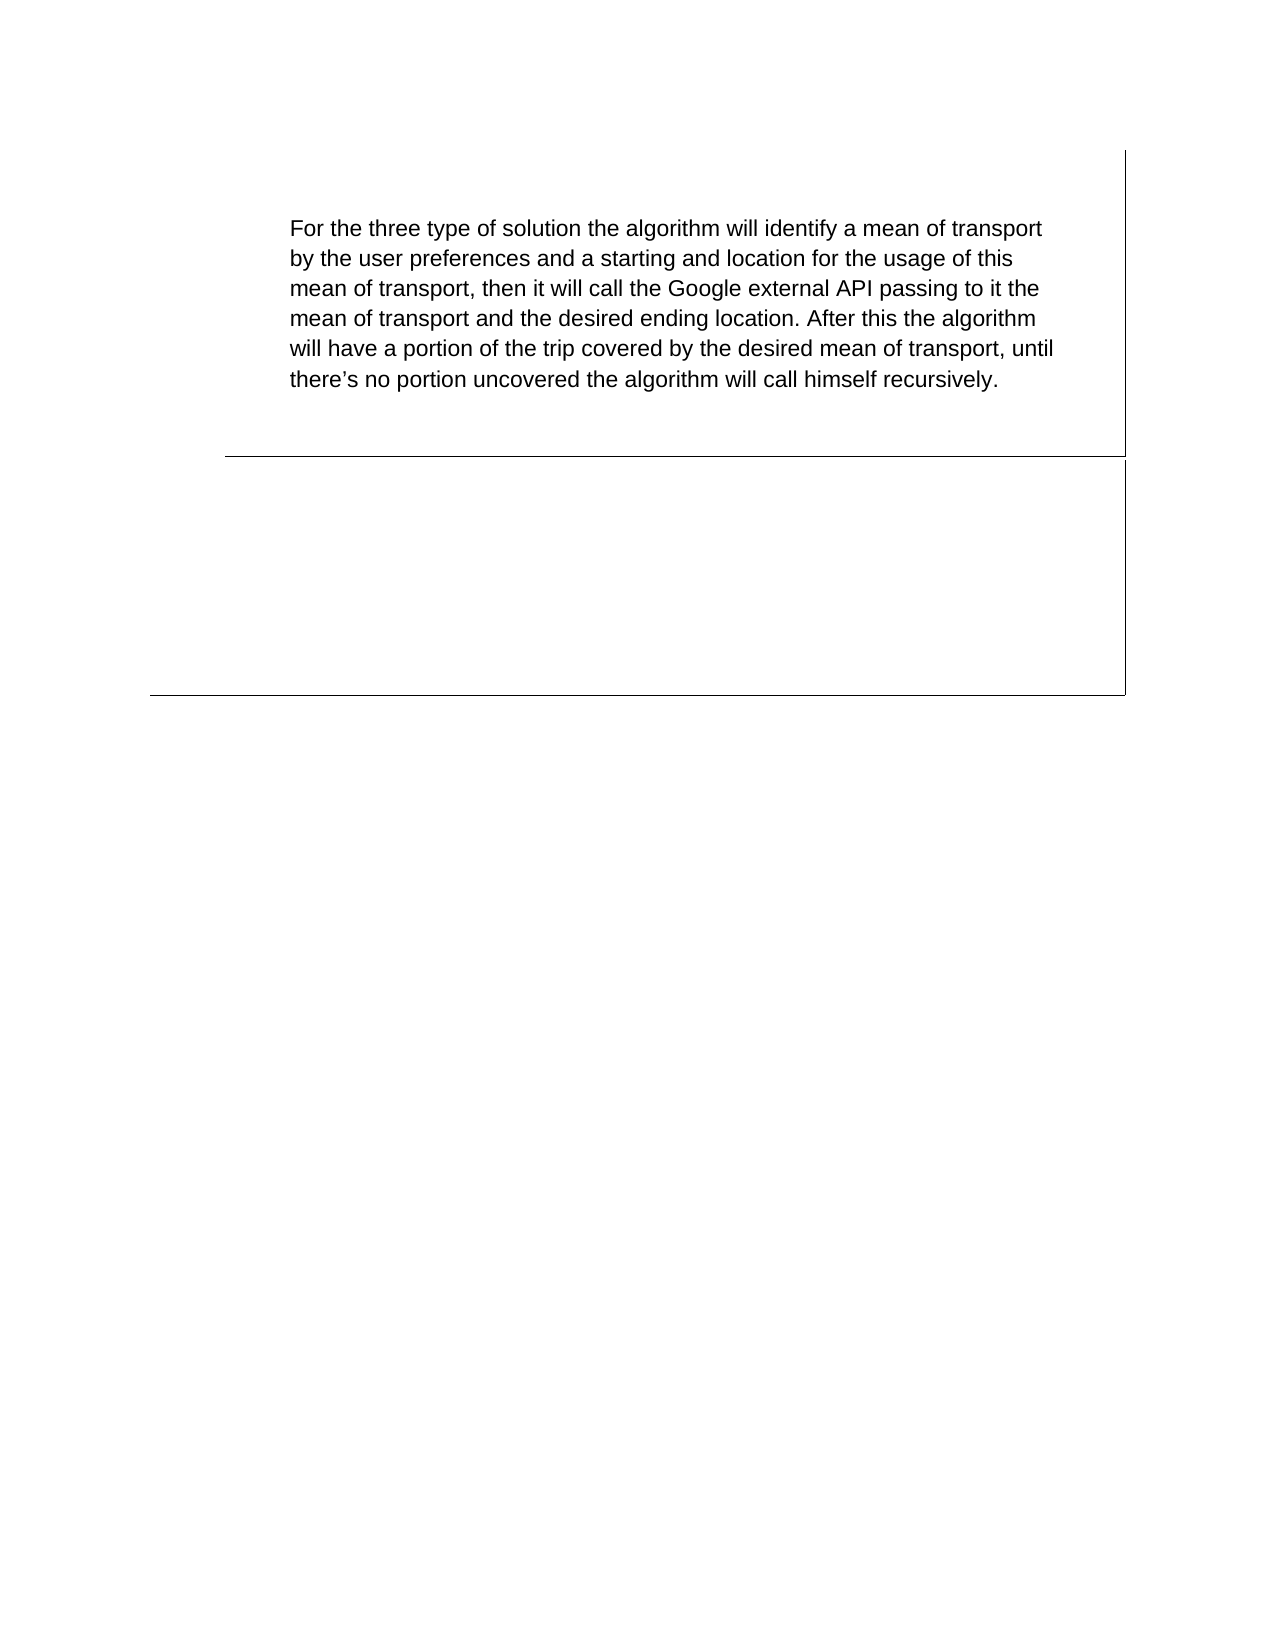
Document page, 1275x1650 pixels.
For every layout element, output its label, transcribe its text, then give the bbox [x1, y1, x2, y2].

text For the three type of solution the algorithm will identify a mean of transport by the user preferences and a starting and location for the usage of this mean of transport, then it will call the Google external API passing to it the mean of transport and the desired ending location. After this the algorithm will have a portion of the trip covered by the desired mean of transport, until there’s no portion uncovered the algorithm will call himself recursively. [225, 150, 1125, 456]
